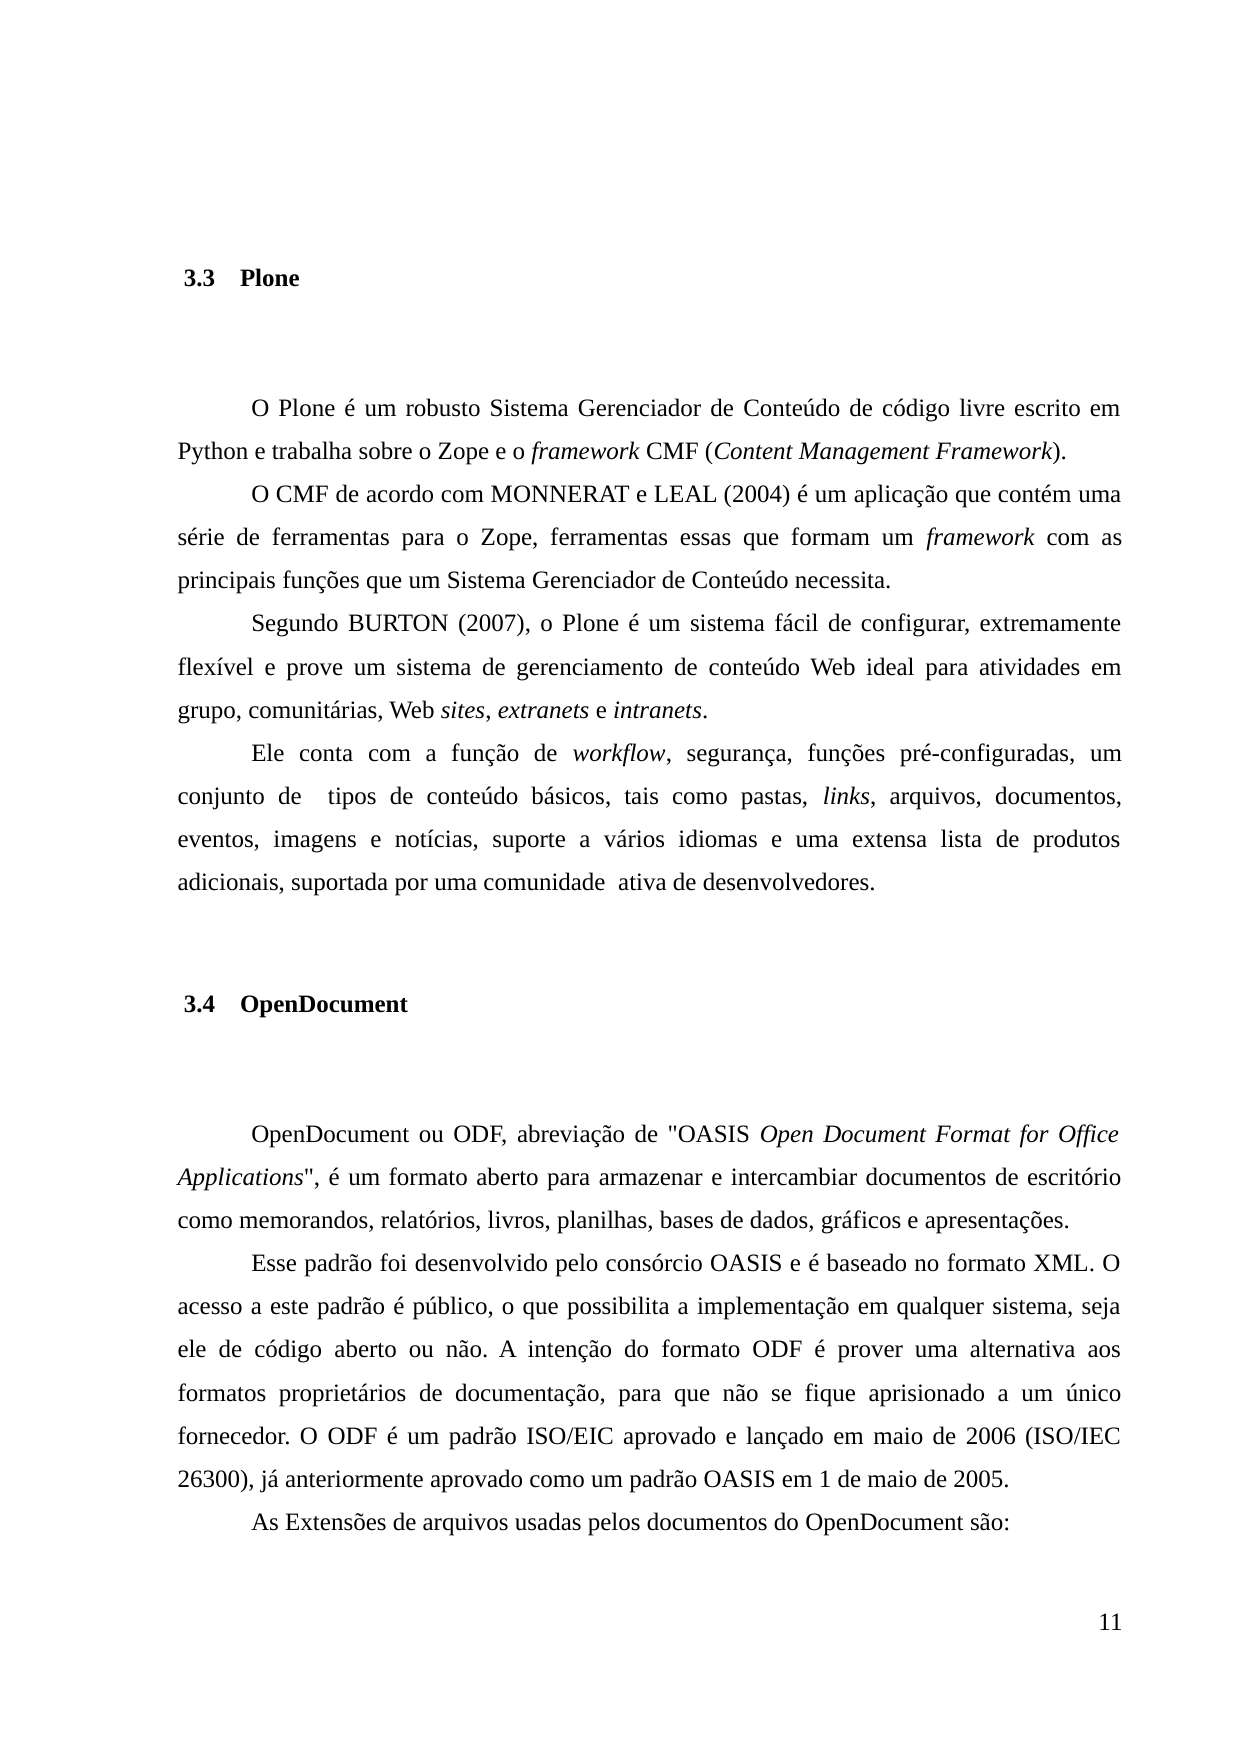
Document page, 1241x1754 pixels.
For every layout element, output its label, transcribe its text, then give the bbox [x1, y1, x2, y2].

subtitle 3.3 Plone [177, 263, 1122, 292]
text Ele conta com a função de workflow, segurança, funções pré-configuradas, um conjunto de tipos de conteúdo básicos, tais como pastas, links, arquivos, documentos, eventos, imagens e notícias, suporte a vários idiomas e uma extensa lista de produtos adicionais, suportada por uma comunidade ativa de desenvolvedores. [177, 738, 1122, 896]
subtitle 3.4 OpenDocument [177, 989, 1122, 1018]
text OpenDocument ou ODF, abreviação de "OASIS Open Document Format for Office Applications", é um formato aberto para armazenar e intercambiar documentos de escritório como memorandos, relatórios, livros, planilhas, bases de dados, gráficos e apresentações. [177, 1119, 1122, 1234]
text As Extensões de arquivos usadas pelos documentos do OpenDocument são: [177, 1507, 1122, 1536]
text O CMF de acordo com MONNERAT e LEAL (2004) é um aplicação que contém uma série de ferramentas para o Zope, ferramentas essas que formam um framework com as principais funções que um Sistema Gerenciador de Conteúdo necessita. [177, 479, 1122, 594]
text O Plone é um robusto Sistema Gerenciador de Conteúdo de código livre escrito em Python e trabalha sobre o Zope e o framework CMF (Content Management Framework). [177, 393, 1122, 465]
text Esse padrão foi desenvolvido pelo consórcio OASIS e é baseado no formato XML. O acesso a este padrão é público, o que possibilita a implementação em qualquer sistema, seja ele de código aberto ou não. A intenção do formato ODF é prover uma alternativa aos formatos proprietários de documentação, para que não se fique aprisionado a um único fornecedor. O ODF é um padrão ISO/EIC aprovado e lançado em maio de 2006 (ISO/IEC 26300), já anteriormente aprovado como um padrão OASIS em 1 de maio de 2005. [177, 1248, 1122, 1493]
text Segundo BURTON (2007), o Plone é um sistema fácil de configurar, extremamente flexível e prove um sistema de gerenciamento de conteúdo Web ideal para atividades em grupo, comunitárias, Web sites, extranets e intranets. [177, 608, 1122, 723]
